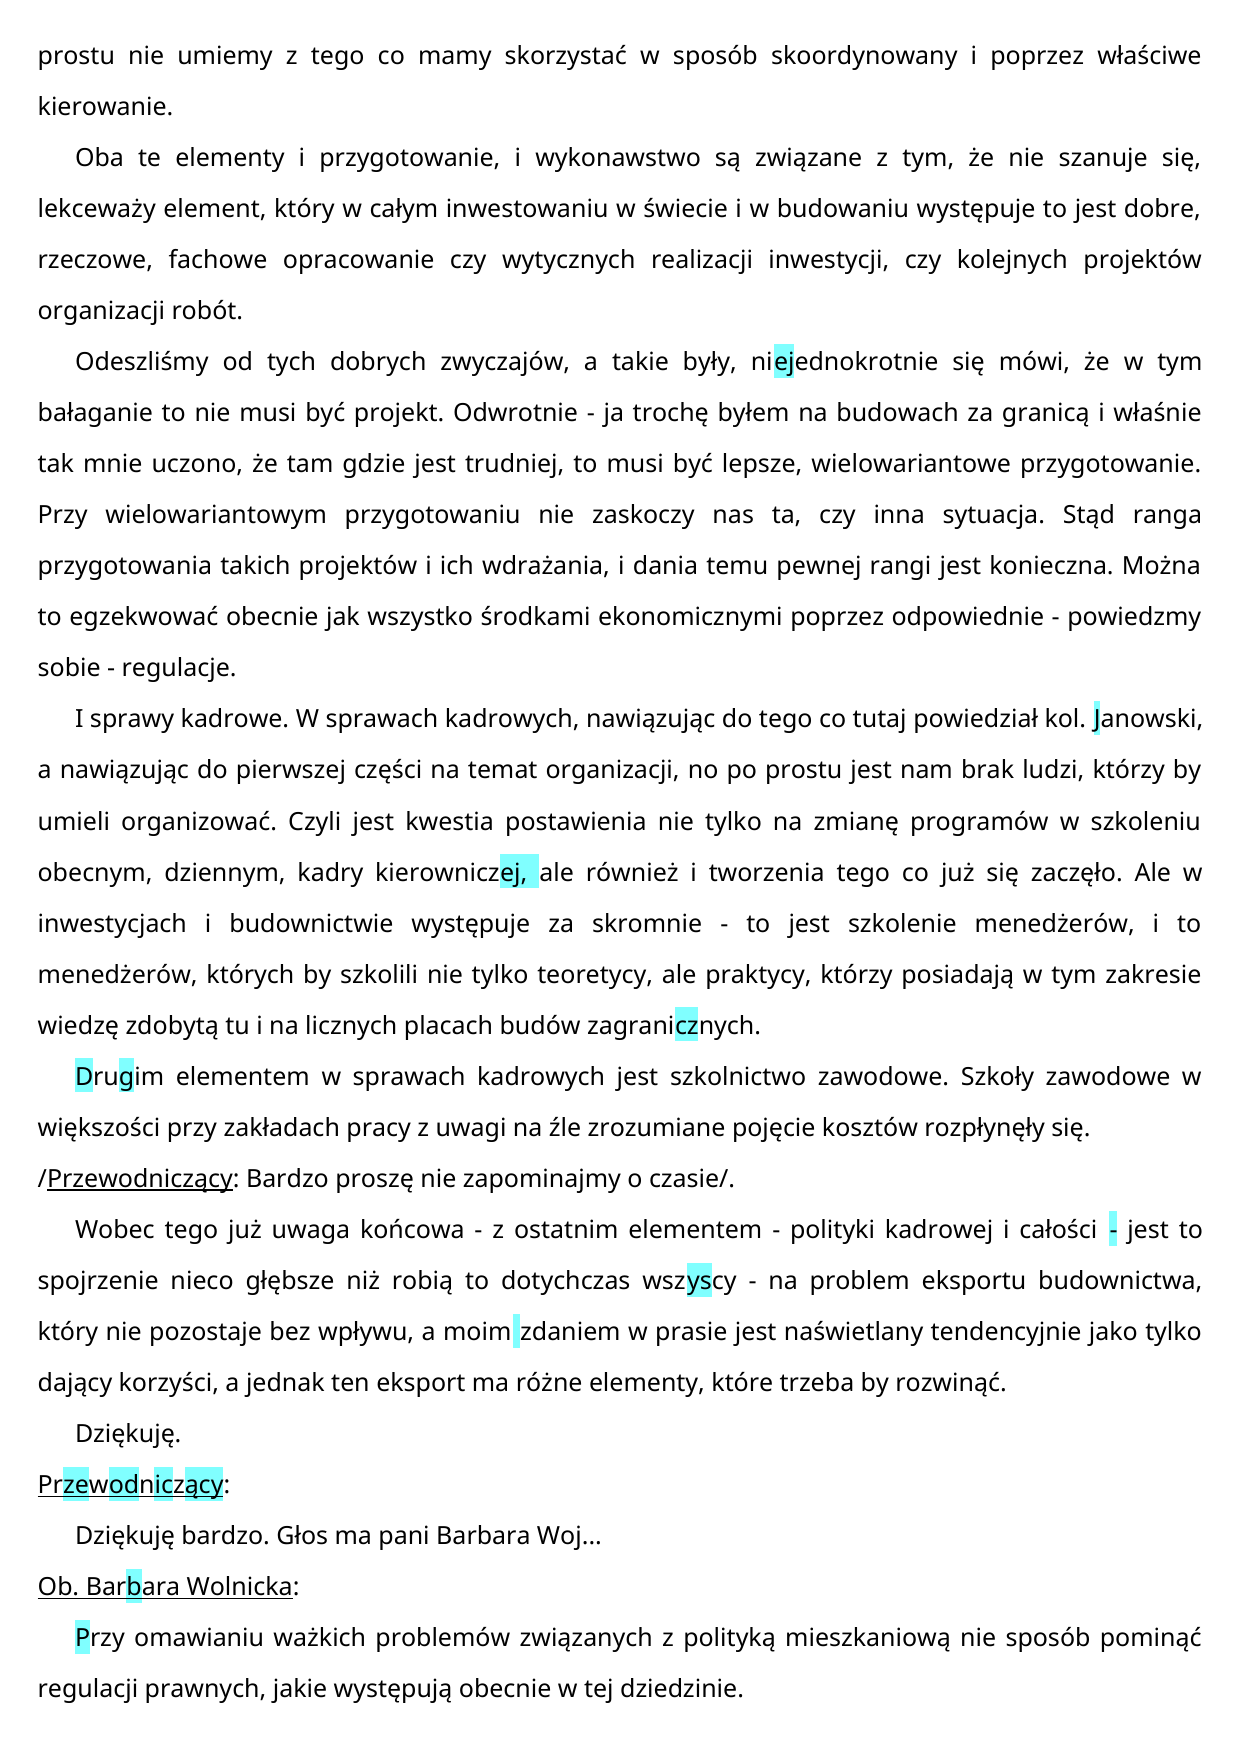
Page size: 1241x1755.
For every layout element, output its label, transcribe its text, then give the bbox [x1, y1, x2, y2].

text Wobec tego już uwaga końcowa - z ostatnim elementem - polityki kadrowej i całości - jest to spojrzenie nieco głębsze niż robią to dotychczas wszyscy - na problem eksportu budownictwa, który nie pozostaje bez wpływu, a moim zdaniem w prasie jest naświetlany tendencyjnie jako tylko dający korzyści, a jednak ten eksport ma różne elementy, które trzeba by rozwinąć. [37, 1211, 1203, 1399]
text /Przewodniczący: Bardzo proszę nie zapominajmy o czasie/. [37, 1160, 1203, 1194]
text prostu nie umiemy z tego co mamy skorzystać w sposób skoordynowany i poprzez właściwe kierowanie. [37, 37, 1203, 123]
text Odeszliśmy od tych dobrych zwyczajów, a takie były, niejednokrotnie się mówi, że w tym bałaganie to nie musi być projekt. Odwrotnie - ja trochę byłem na budowach za granicą i właśnie tak mnie uczono, że tam gdzie jest trudniej, to musi być lepsze, wielowariantowe przygotowanie. Przy wielowariantowym przygotowaniu nie zaskoczy nas ta, czy inna sytuacja. Stąd ranga przygotowania takich projektów i ich wdrażania, i dania temu pewnej rangi jest konieczna. Można to egzekwować obecnie jak wszystko środkami ekonomicznymi poprzez odpowiednie - powiedzmy sobie - regulacje. [37, 344, 1203, 684]
text Dziękuję bardzo. Głos ma pani Barbara Woj... [37, 1518, 1203, 1552]
text I sprawy kadrowe. W sprawach kadrowych, nawiązując do tego co tutaj powiedział kol. Janowski, a nawiązując do pierwszej części na temat organizacji, no po prostu jest nam brak ludzi, którzy by umieli organizować. Czyli jest kwestia postawienia nie tylko na zmianę programów w szkoleniu obecnym, dziennym, kadry kierowniczej, ale również i tworzenia tego co już się zaczęło. Ale w inwestycjach i budownictwie występuje za skromnie - to jest szkolenie menedżerów, i to menedżerów, których by szkolili nie tylko teoretycy, ale praktycy, którzy posiadają w tym zakresie wiedzę zdobytą tu i na licznych placach budów zagranicznych. [37, 701, 1203, 1041]
text Ob. Barbara Wolnicka: [37, 1569, 1203, 1603]
text Przy omawianiu ważkich problemów związanych z polityką mieszkaniową nie sposób pominąć regulacji prawnych, jakie występują obecnie w tej dziedzinie. [37, 1620, 1203, 1705]
text Oba te elementy i przygotowanie, i wykonawstwo są związane z tym, że nie szanuje się, lekceważy element, który w całym inwestowaniu w świecie i w budowaniu występuje to jest dobre, rzeczowe, fachowe opracowanie czy wytycznych realizacji inwestycji, czy kolejnych projektów organizacji robót. [37, 139, 1203, 327]
text Dziękuję. [37, 1416, 1203, 1450]
text Drugim elementem w sprawach kadrowych jest szkolnictwo zawodowe. Szkoły zawodowe w większości przy zakładach pracy z uwagi na źle zrozumiane pojęcie kosztów rozpłynęły się. [37, 1058, 1203, 1143]
text Przewodniczący: [37, 1467, 1203, 1501]
